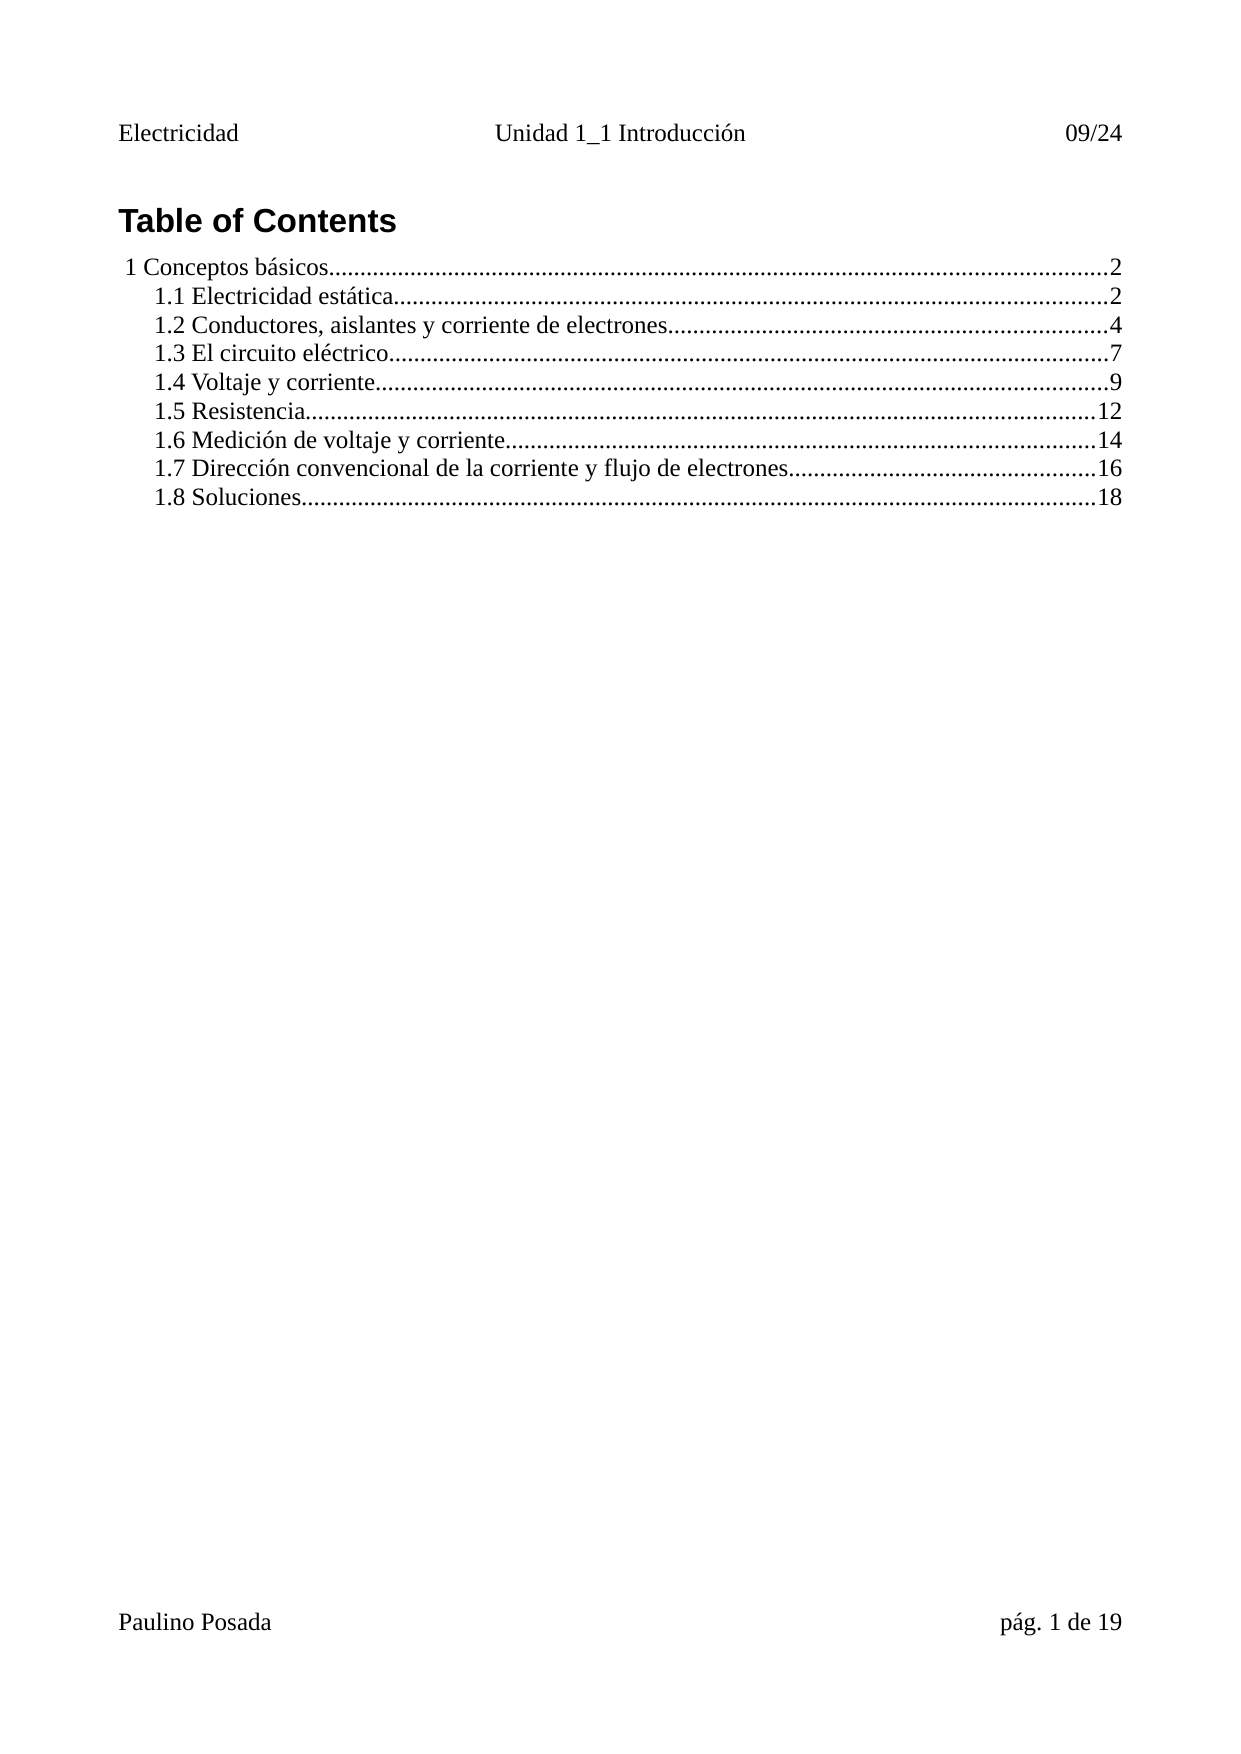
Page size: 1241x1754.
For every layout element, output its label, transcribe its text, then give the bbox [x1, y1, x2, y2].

text 1.3 El circuito eléctrico 7 [148, 338, 1122, 367]
text 1.8 Soluciones 18 [148, 482, 1122, 511]
text 1.7 Dirección convencional de la corriente y flujo de electrones 16 [148, 453, 1122, 482]
text 1.5 Resistencia 12 [148, 396, 1122, 425]
text 1.1 Electricidad estática 2 [148, 281, 1122, 310]
subtitle Table of Contents [118, 201, 1122, 240]
text 1 Conceptos básicos 2 [118, 252, 1122, 281]
text 1.4 Voltaje y corriente 9 [148, 367, 1122, 396]
text 1.2 Conductores, aislantes y corriente de electrones 4 [148, 310, 1122, 338]
text 1.6 Medición de voltaje y corriente 14 [148, 425, 1122, 453]
